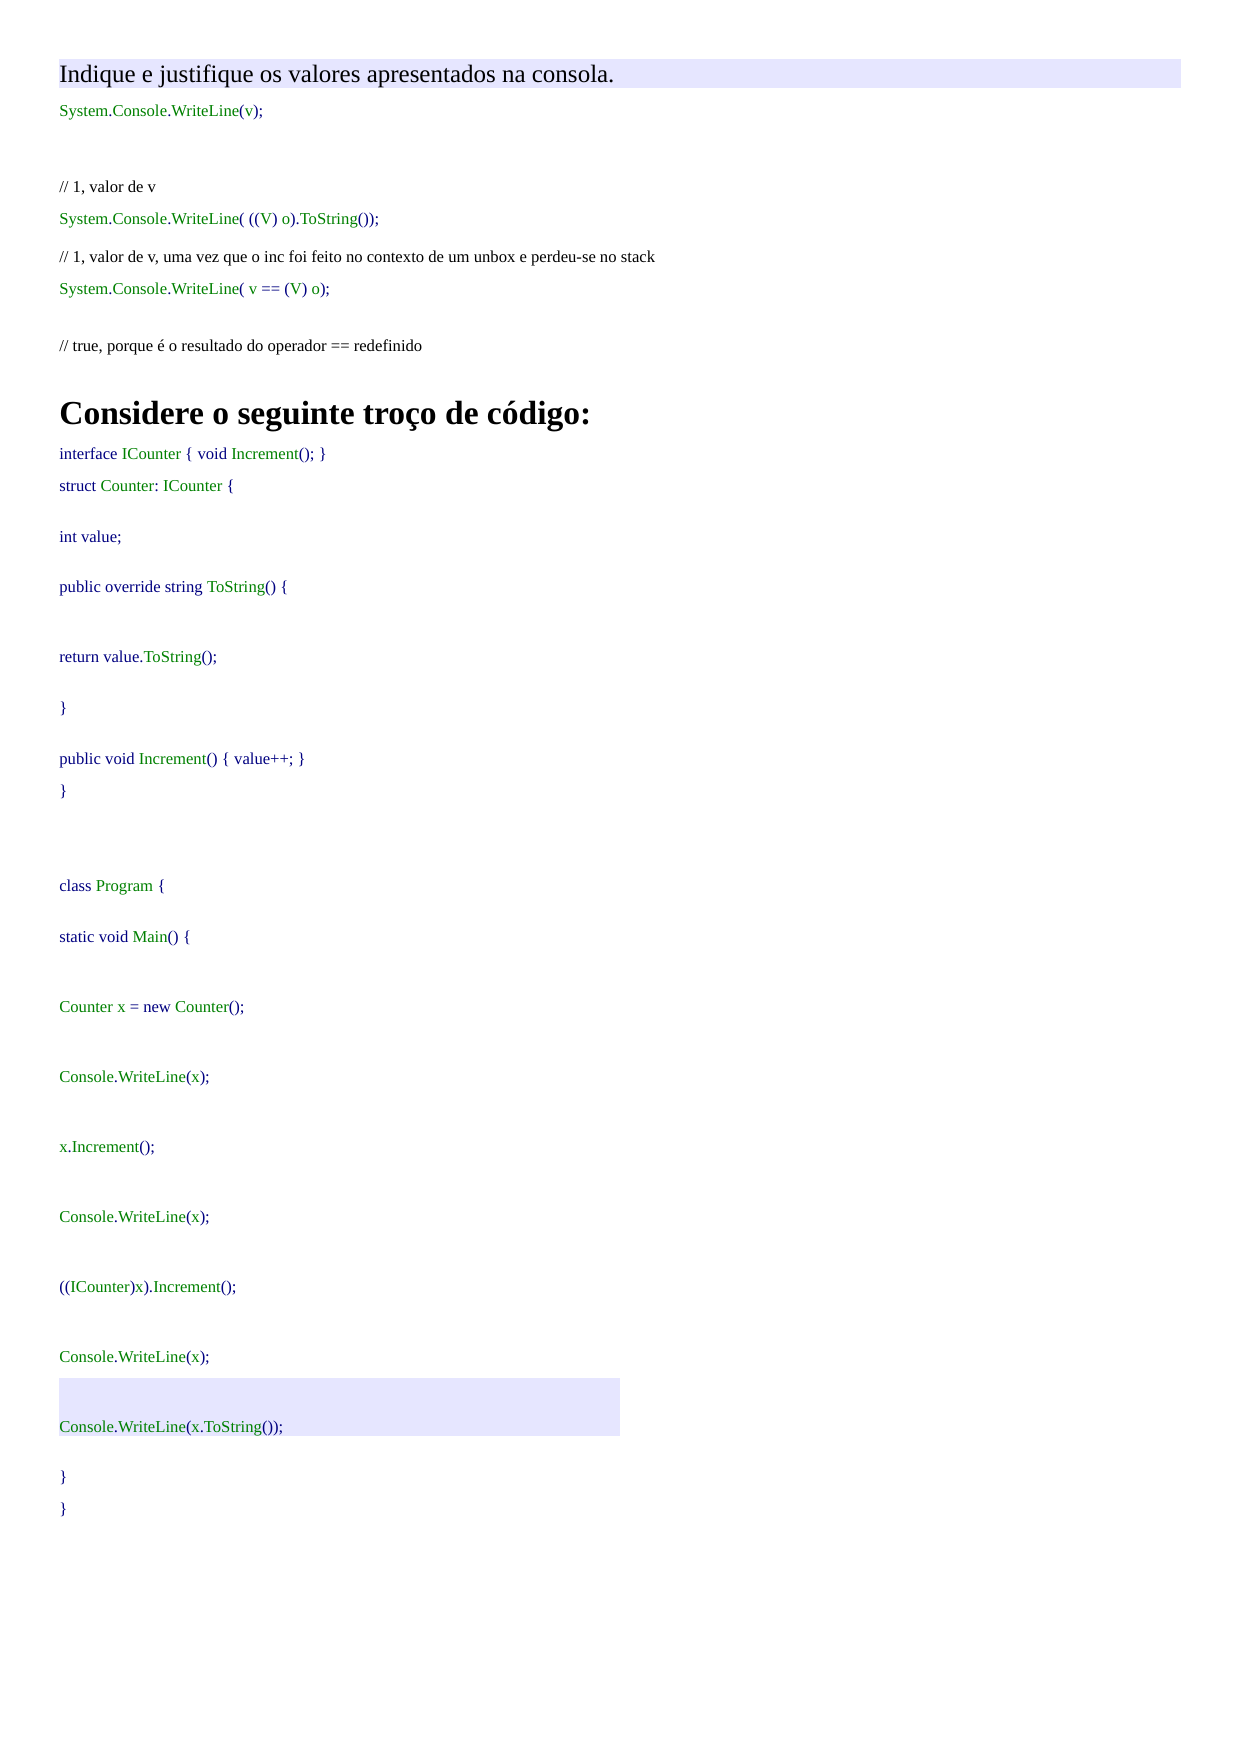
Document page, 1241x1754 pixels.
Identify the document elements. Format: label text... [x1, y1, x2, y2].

text static void Main() { [59, 907, 620, 946]
text } [59, 679, 620, 717]
text System.Console.WriteLine( v == (V) o); // true, porque é o resultado do operador == redefinido [59, 279, 1181, 355]
text System.Console.WriteLine(v); // 1, valor de v [59, 100, 1181, 196]
subtitle Considere o seguinte troço de código: [59, 393, 1181, 431]
text return value.ToString(); [59, 609, 620, 666]
text Console.WriteLine(x); [59, 1028, 620, 1086]
text } [59, 781, 620, 800]
text Console.WriteLine(x); [59, 1308, 620, 1366]
text Console.WriteLine(x.ToString()); [59, 1378, 620, 1436]
text ((ICounter)x).Increment(); [59, 1238, 620, 1296]
text x.Increment(); [59, 1098, 620, 1156]
text int value; [59, 507, 620, 546]
text public override string ToString() { [59, 558, 620, 596]
text struct Counter: ICounter { [59, 476, 620, 495]
text Counter x = new Counter(); [59, 958, 620, 1016]
text class Program { [59, 876, 620, 895]
text Indique e justifique os valores apresentados na consola. [59, 59, 1181, 88]
text Console.WriteLine(x); [59, 1168, 620, 1226]
text } [59, 1448, 620, 1486]
text public void Increment() { value++; } [59, 730, 620, 768]
text interface ICounter { void Increment(); } [59, 444, 620, 463]
text } [59, 1499, 620, 1518]
text System.Console.WriteLine( ((V) o).ToString()); // 1, valor de v, uma vez que o inc foi feito no contexto de um unbox e perdeu-se no stack [59, 209, 1181, 266]
